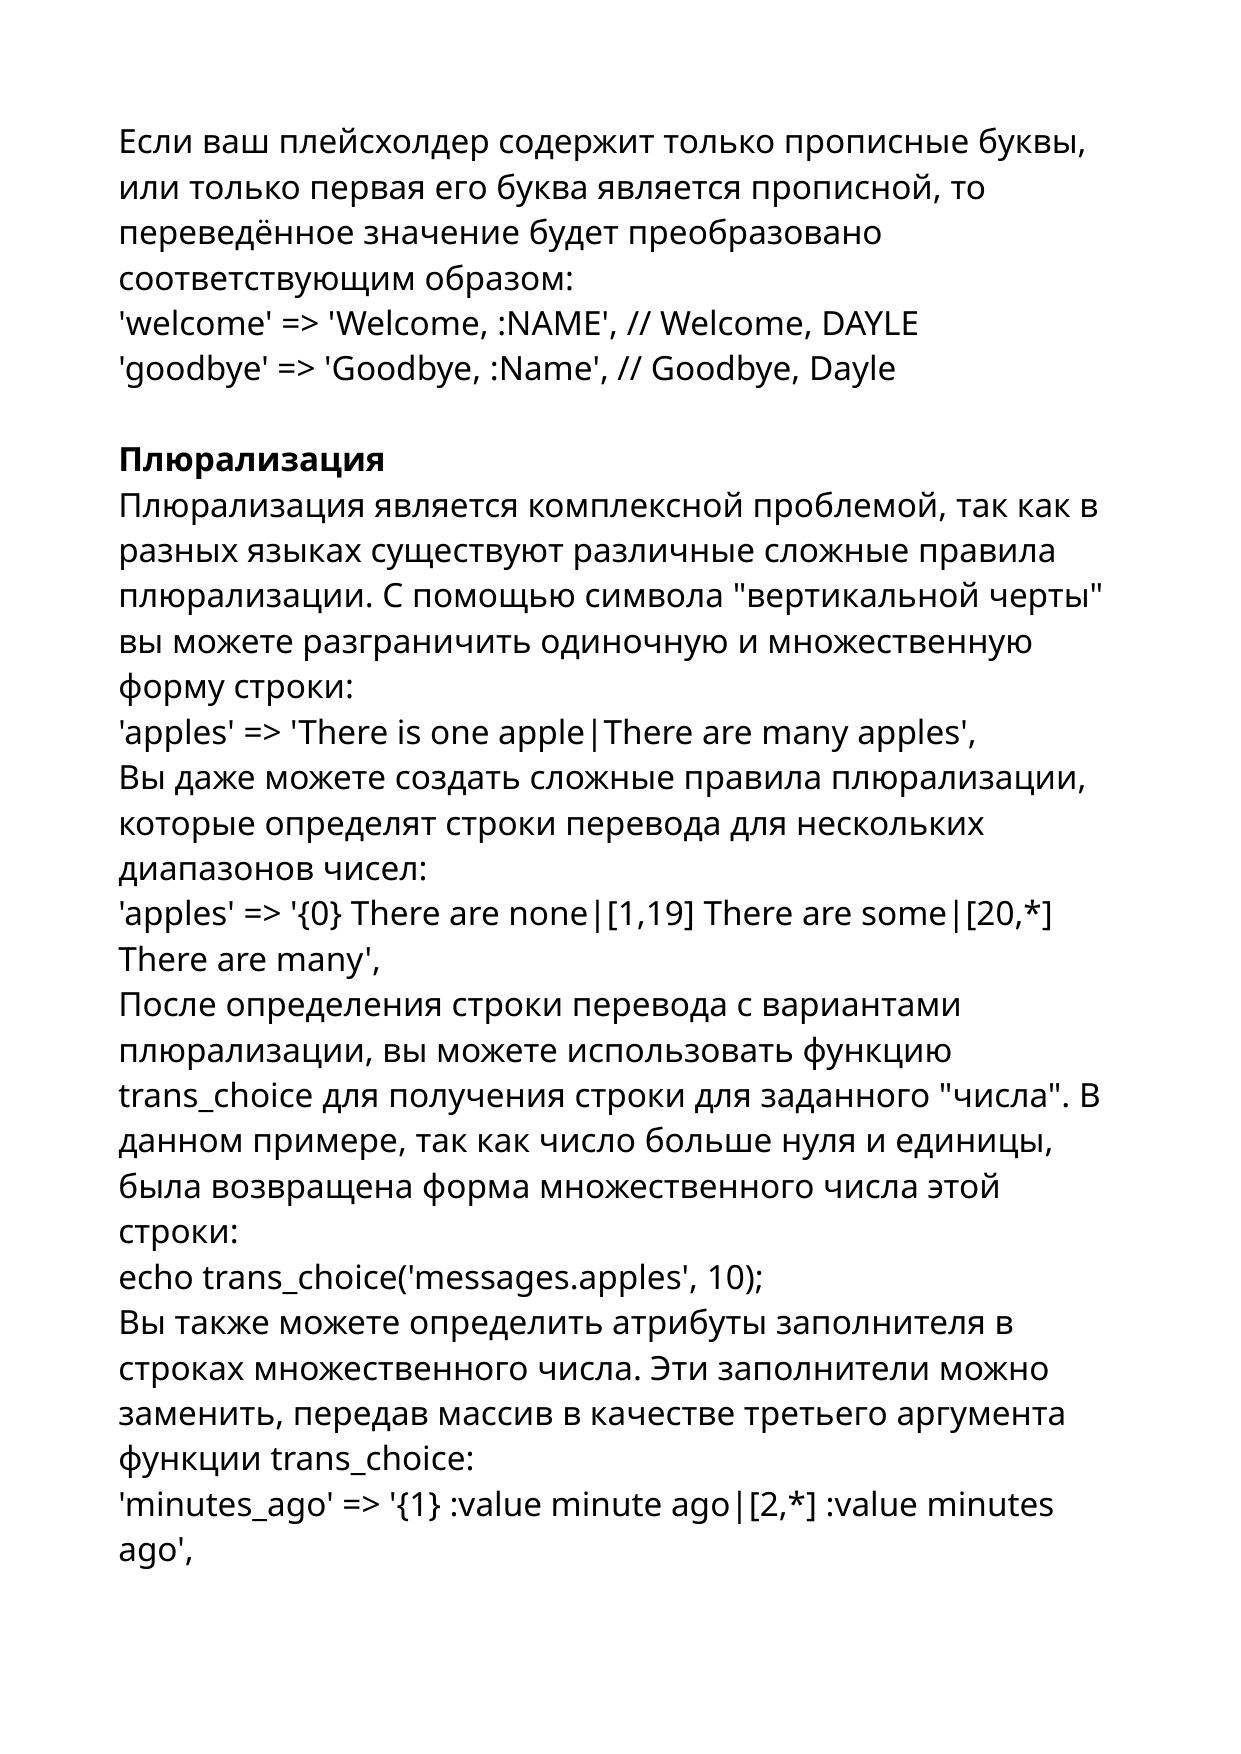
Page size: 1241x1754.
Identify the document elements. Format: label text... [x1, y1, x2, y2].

text Плюрализация является комплексной проблемой, так как в разных языках существуют различные сложные правила плюрализации. С помощью символа "вертикальной черты" вы можете разграничить одиночную и множественную форму строки: [118, 481, 1122, 708]
text echo trans_choice('messages.apples', 10); [118, 1253, 1122, 1299]
subtitle Плюрализация [118, 436, 1122, 481]
text 'apples' => '{0} There are none|[1,19] There are some|[20,*] There are many', [118, 890, 1122, 981]
text 'goodbye' => 'Goodbye, :Name', // Goodbye, Dayle [118, 345, 1122, 391]
text 'apples' => 'There is one apple|There are many apples', [118, 708, 1122, 754]
text 'minutes_ago' => '{1} :value minute ago|[2,*] :value minutes ago', [118, 1481, 1122, 1571]
text Вы также можете определить атрибуты заполнителя в строках множественного числа. Эти заполнители можно заменить, передав массив в качестве третьего аргумента функции trans_choice: [118, 1299, 1122, 1481]
text После определения строки перевода с вариантами плюрализации, вы можете использовать функцию trans_choice для получения строки для заданного "числа". В данном примере, так как число больше нуля и единицы, была возвращена форма множественного числа этой строки: [118, 981, 1122, 1253]
text 'welcome' => 'Welcome, :NAME', // Welcome, DAYLE [118, 300, 1122, 345]
text Вы даже можете создать сложные правила плюрализации, которые определят строки перевода для нескольких диапазонов чисел: [118, 754, 1122, 890]
text Если ваш плейсхолдер содержит только прописные буквы, или только первая его буква является прописной, то переведённое значение будет преобразовано соответствующим образом: [118, 118, 1122, 300]
